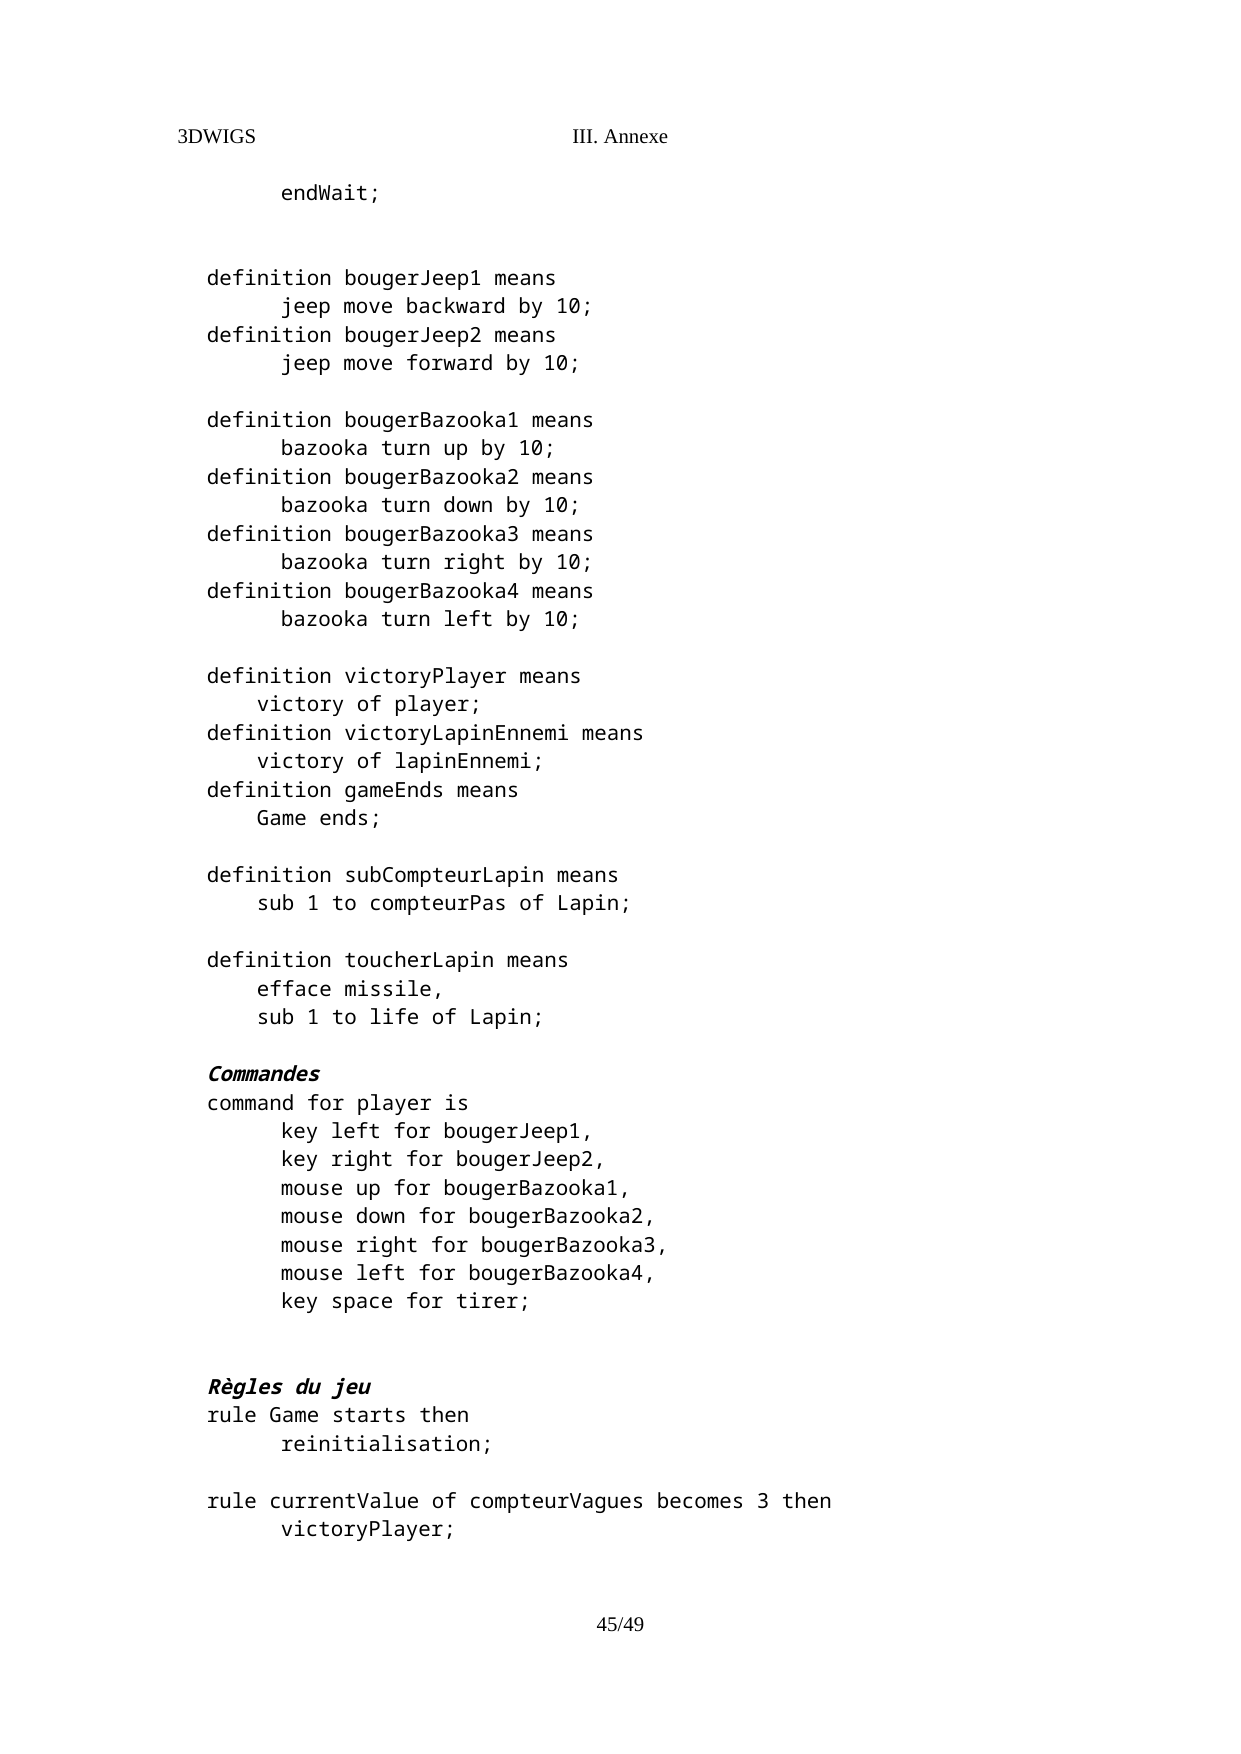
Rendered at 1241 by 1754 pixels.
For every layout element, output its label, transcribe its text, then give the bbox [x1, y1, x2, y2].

text key space for tirer; Règles du jeu rule Game starts then reinitialisation; rule currentValue of compteurVagues becomes 3 then victoryPlayer; [207, 1287, 1122, 1571]
text endWait; definition bougerJeep1 means jeep move backward by 10; definition bougerJeep2 means jeep move forward by 10; definition bougerBazooka1 means bazooka turn up by 10; definition bougerBazooka2 means bazooka turn down by 10; definition bougerBazooka3 means bazooka turn right by 10; definition bougerBazooka4 means bazooka turn left by 10; definition victoryPlayer means victory of player; definition victoryLapinEnnemi means victory of lapinEnnemi; definition gameEnds means Game ends; definition subCompteurLapin means sub 1 to compteurPas of Lapin; definition toucherLapin means efface missile, sub 1 to life of Lapin; Commandes command for player is key left for bougerJeep1, key right for bougerJeep2, mouse up for bougerBazooka1, mouse down for bougerBazooka2, mouse right for bougerBazooka3, mouse left for bougerBazooka4, [207, 178, 1122, 1287]
